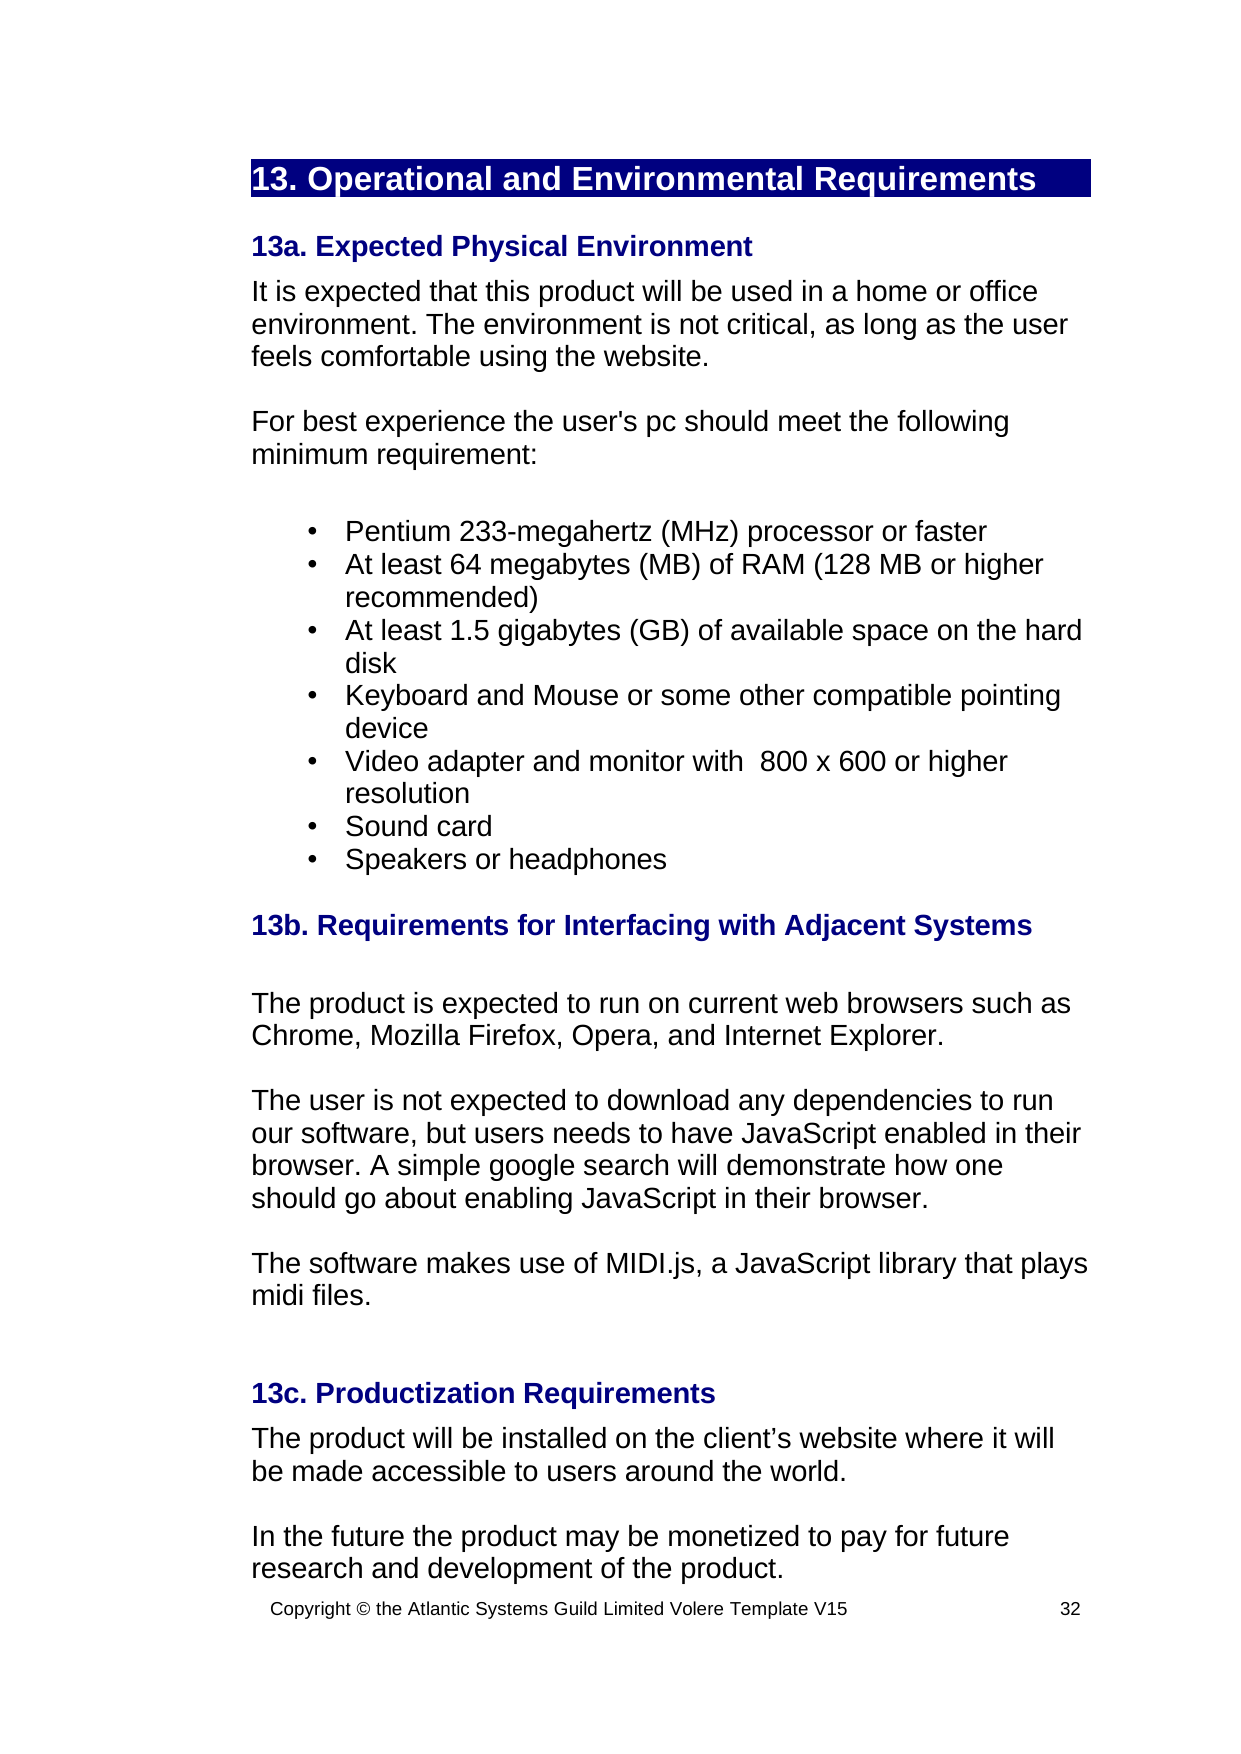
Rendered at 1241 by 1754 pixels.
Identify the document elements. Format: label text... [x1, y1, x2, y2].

subtitle The product is expected to run on current web browsers such as Chrome, Mozilla Firefox, Opera, and Internet Explorer. [251, 987, 1091, 1052]
subtitle 13c. Productization Requirements [251, 1377, 1091, 1410]
subtitle For best experience the user's pc should meet the following minimum requirement: [251, 405, 1091, 470]
subtitle The software makes use of MIDI.js, a JavaScript library that plays midi files. [251, 1247, 1091, 1312]
subtitle It is expected that this product will be used in a home or office environment. The environment is not critical, as long as the user feels comfortable using the website. [251, 275, 1091, 373]
subtitle Keyboard and Mouse or some other compatible pointing device [307, 679, 1091, 744]
subtitle In the future the product may be monetized to pay for future research and development of the product. [251, 1520, 1091, 1585]
subtitle The product will be installed on the client’s website where it will be made accessible to users around the world. [251, 1422, 1091, 1487]
subtitle 13b. Requirements for Interfacing with Adjacent Systems [251, 909, 1091, 942]
subtitle At least 1.5 gigabytes (GB) of available space on the hard disk [307, 614, 1091, 679]
subtitle At least 64 megabytes (MB) of RAM (128 MB or higher recommended) [307, 548, 1091, 614]
subtitle Sound card [307, 810, 1091, 843]
subtitle Speakers or headphones [307, 843, 1091, 876]
subtitle Video adapter and monitor with 800 x 600 or higher resolution [307, 744, 1091, 810]
subtitle Pentium 233-megahertz (MHz) processor or faster [307, 515, 1091, 548]
subtitle 13a. Expected Physical Environment [251, 230, 1091, 263]
subtitle The user is not expected to download any dependencies to run our software, but users needs to have JavaScript enabled in their browser. A simple google search will demonstrate how one should go about enabling JavaScript in their browser. [251, 1084, 1091, 1214]
subtitle 13. Operational and Environmental Requirements [251, 159, 1091, 197]
